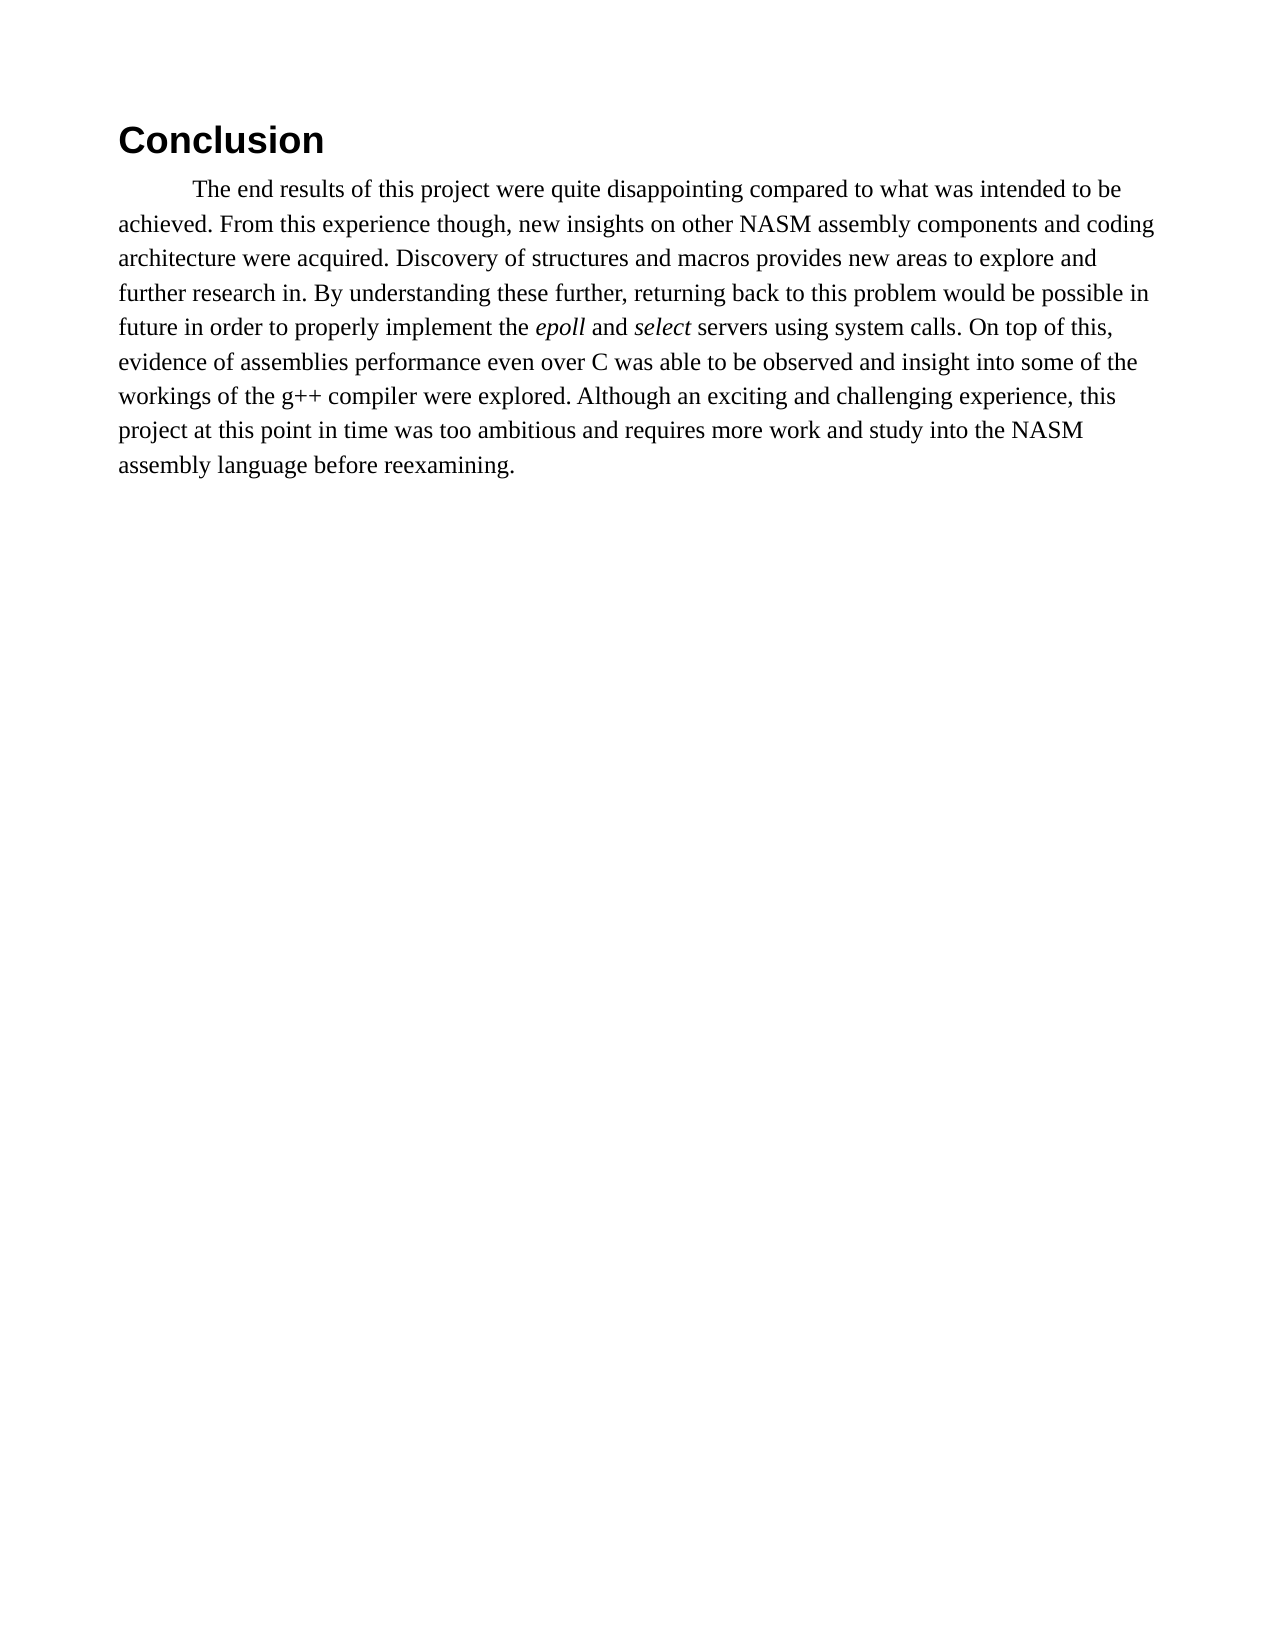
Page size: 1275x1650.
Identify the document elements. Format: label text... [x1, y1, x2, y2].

text The end results of this project were quite disappointing compared to what was intended to be achieved. From this experience though, new insights on other NASM assembly components and coding architecture were acquired. Discovery of structures and macros provides new areas to explore and further research in. By understanding these further, returning back to this problem would be possible in future in order to properly implement the epoll and select servers using system calls. On top of this, evidence of assemblies performance even over C was able to be observed and insight into some of the workings of the g++ compiler were explored. Although an exciting and challenging experience, this project at this point in time was too ambitious and requires more work and study into the NASM assembly language before reexamining. [118, 174, 1157, 479]
subtitle Conclusion [118, 118, 1157, 162]
